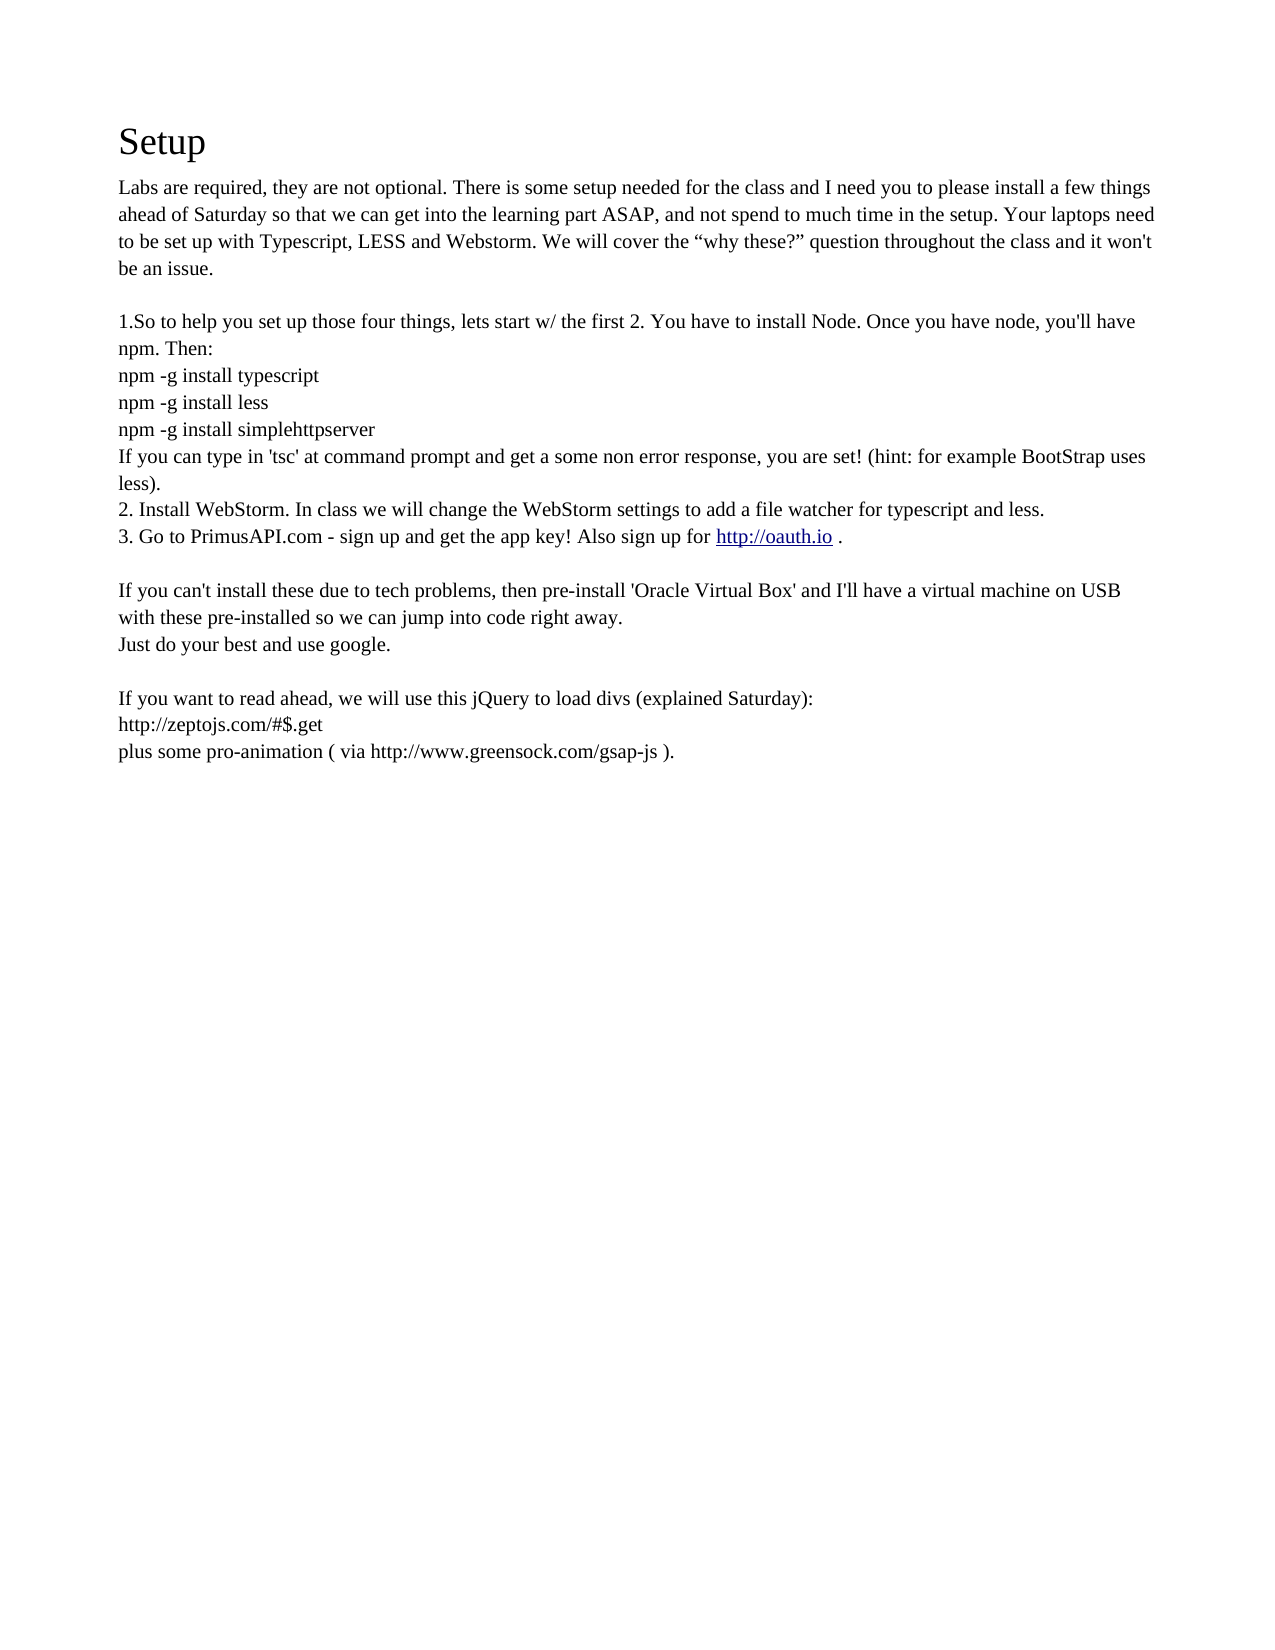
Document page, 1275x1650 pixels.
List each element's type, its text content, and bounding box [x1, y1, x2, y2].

text Setup [118, 118, 1157, 162]
text npm -g install less [118, 390, 1157, 414]
text 1.So to help you set up those four things, lets start w/ the first 2. You have to install Node. Once you have node, you'll have npm. Then: [118, 309, 1157, 360]
text If you can type in 'tsc' at command prompt and get a some non error response, you are set! (hint: for example BootStrap uses less). [118, 444, 1157, 494]
text Just do your best and use google. [118, 632, 1157, 656]
text 2. Install WebStorm. In class we will change the WebStorm settings to add a file watcher for typescript and less. [118, 497, 1157, 521]
text plus some pro-animation ( via http://www.greensock.com/gsap-js ). [118, 739, 1157, 763]
text npm -g install simplehttpserver [118, 417, 1157, 441]
text http://zeptojs.com/#$.get [118, 712, 1157, 736]
text Labs are required, they are not optional. There is some setup needed for the class and I need you to please install a few things ahead of Saturday so that we can get into the learning part ASAP, and not spend to much time in the setup. Your laptops need to be set up with Typescript, LESS and Webstorm. We will cover the “why these?” question throughout the class and it won't be an issue. [118, 175, 1157, 279]
text npm -g install typescript [118, 363, 1157, 387]
text If you want to read ahead, we will use this jQuery to load divs (explained Saturday): [118, 686, 1157, 709]
text If you can't install these due to tech problems, then pre-install 'Oracle Virtual Box' and I'll have a virtual machine on USB with these pre-installed so we can jump into code right away. [118, 578, 1157, 629]
text 3. Go to PrimusAPI.com - sign up and get the app key! Also sign up for http://oauth.io . [118, 524, 1157, 548]
